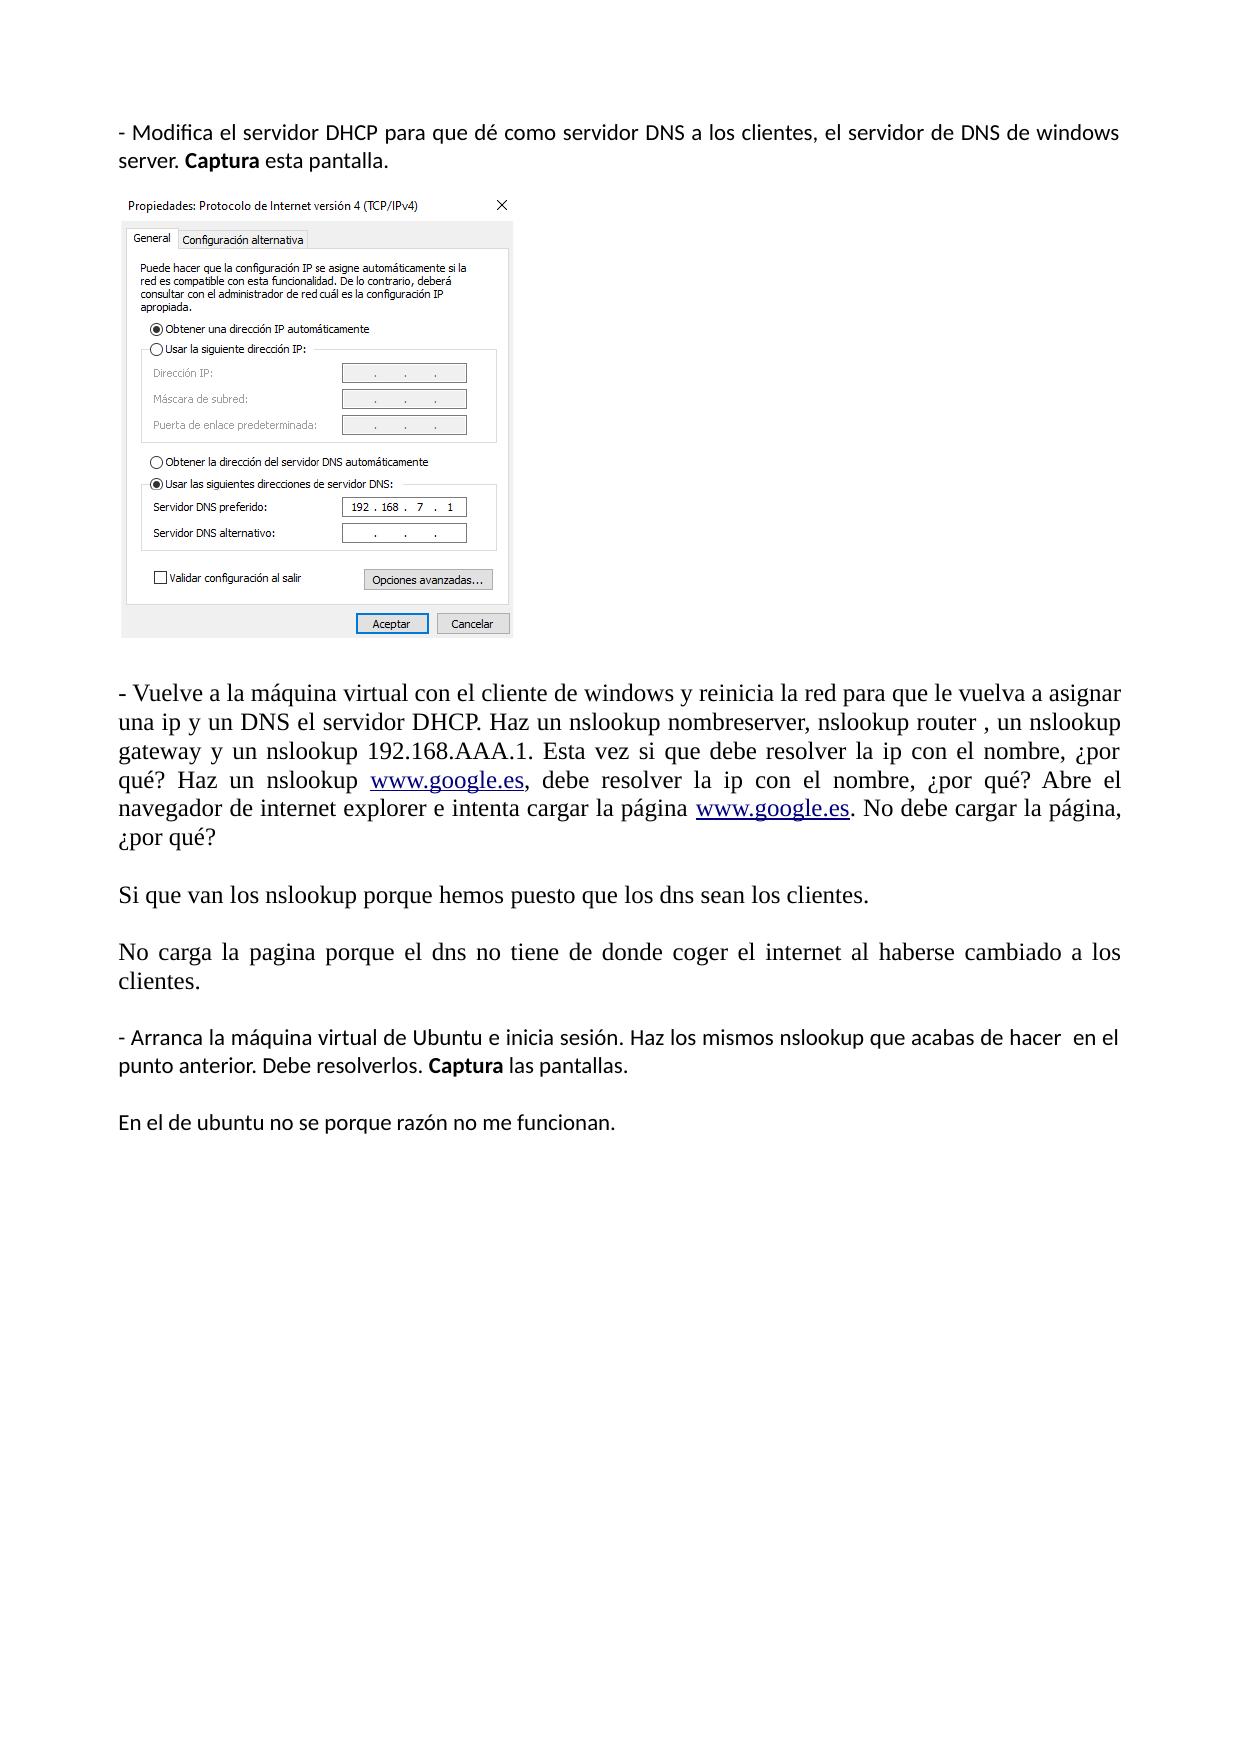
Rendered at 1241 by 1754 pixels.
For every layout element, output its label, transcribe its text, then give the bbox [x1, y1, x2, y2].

list En el de ubuntu no se porque razón no me funcionan. [118, 1108, 1122, 1136]
list - Modifica el servidor DHCP para que dé como servidor DNS a los clientes, el servidor de DNS de windows server. Captura esta pantalla. [118, 118, 1122, 174]
list - Arranca la máquina virtual de Ubuntu e inicia sesión. Haz los mismos nslookup que acabas de hacer en el punto anterior. Debe resolverlos. Captura las pantallas. [118, 1023, 1122, 1079]
list Si que van los nslookup porque hemos puesto que los dns sean los clientes. [118, 880, 1122, 908]
list No carga la pagina porque el dns no tiene de donde coger el internet al haberse cambiado a los clientes. [118, 937, 1122, 995]
list - Vuelve a la máquina virtual con el cliente de windows y reinicia la red para que le vuelva a asignar una ip y un DNS el servidor DHCP. Haz un nslookup nombreserver, nslookup router , un nslookup gateway y un nslookup 192.168.AAA.1. Esta vez si que debe resolver la ip con el nombre, ¿por qué? Haz un nslookup www.google.es, debe resolver la ip con el nombre, ¿por qué? Abre el navegador de internet explorer e intenta cargar la página www.google.es. No debe cargar la página, ¿por qué? [118, 678, 1122, 851]
picture [121, 192, 514, 638]
